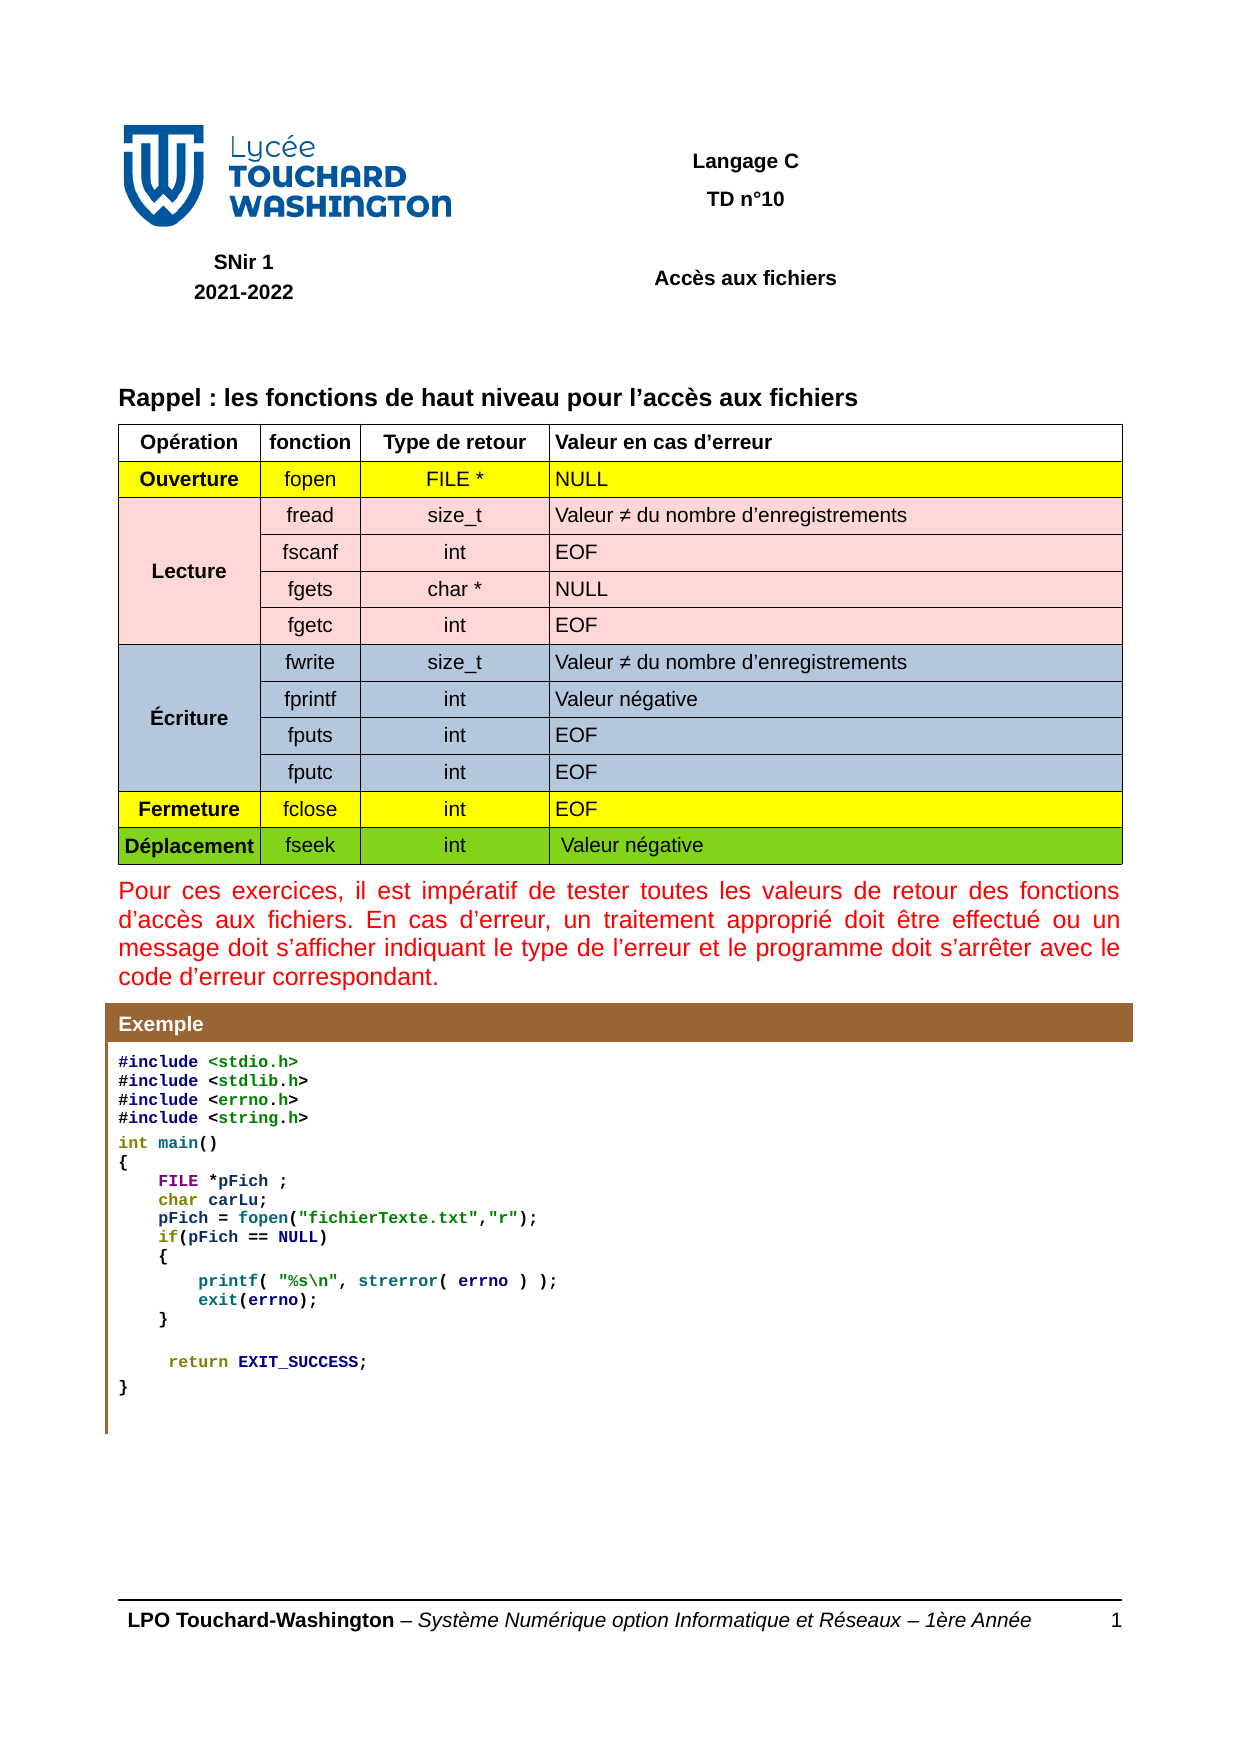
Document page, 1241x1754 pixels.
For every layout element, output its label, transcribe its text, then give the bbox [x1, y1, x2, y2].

table_cell fclose [261, 792, 360, 827]
table_cell Valeur négative [550, 828, 1122, 864]
table_cell Fermeture [119, 792, 260, 827]
table_cell int [361, 828, 549, 864]
text Pour ces exercices, il est impératif de tester toutes les valeurs de retour des fonctions d’accès aux fichiers. En cas d’erreur, un traitement approprié doit être effectué ou un message doit s’afficher indiquant le type de l’erreur et le programme doit s’arrêter avec le code d’erreur correspondant. [118, 876, 1122, 991]
table_header Exemple [108, 1006, 1133, 1042]
table_cell FILE * [361, 462, 549, 497]
table_cell fprintf [261, 682, 360, 717]
table_cell fread [261, 498, 360, 534]
table_cell Écriture [119, 645, 260, 791]
table_header fonction [261, 425, 360, 461]
table_cell EOF [550, 608, 1122, 644]
table_cell fputc [261, 755, 360, 791]
table_cell Lecture [119, 498, 260, 644]
table_cell int [361, 682, 549, 717]
table_header Langage C TD n°10 [369, 118, 1122, 260]
table_cell EOF [550, 718, 1122, 754]
table_cell fscanf [261, 535, 360, 571]
table_cell int [361, 718, 549, 754]
table_header Type de retour [361, 425, 549, 461]
table_cell EOF [550, 535, 1122, 571]
table_cell fwrite [261, 645, 360, 681]
table_cell fseek [261, 828, 360, 864]
table_cell EOF [550, 755, 1122, 791]
table_cell int [361, 608, 549, 644]
table_cell int [361, 792, 549, 827]
table_cell Valeur ≠ du nombre d’enregistrements [550, 498, 1122, 534]
table_cell Valeur négative [550, 682, 1122, 717]
table_cell fputs [261, 718, 360, 754]
table_cell fgetc [261, 608, 360, 644]
table_cell int [361, 755, 549, 791]
table_cell NULL [550, 572, 1122, 607]
table_cell int [361, 535, 549, 571]
table_header SNir 1 2021-2022 [118, 118, 369, 342]
table_cell Accès aux fichiers [369, 260, 1122, 342]
subtitle Rappel : les fonctions de haut niveau pour l’accès aux fichiers [118, 383, 1122, 412]
picture [123, 125, 451, 227]
table_cell Valeur ≠ du nombre d’enregistrements [550, 645, 1122, 681]
table_cell fopen [261, 462, 360, 497]
table_cell fgets [261, 572, 360, 607]
table_cell EOF [550, 792, 1122, 827]
table_cell Ouverture [119, 462, 260, 497]
table_cell size_t [361, 498, 549, 534]
table_cell Déplacement [119, 828, 260, 864]
table_header Opération [119, 425, 260, 461]
table_cell char * [361, 572, 549, 607]
table_header Valeur en cas d’erreur [550, 425, 1122, 461]
table_cell #include <stdio.h> #include <stdlib.h> #include <errno.h> #include <string.h> int main() { FILE *pFich ; char carLu; pFich = fopen("fichierTexte.txt","r"); if(pFich == NULL) { printf( "%s\n", strerror( errno ) ); exit(errno); } return EXIT_SUCCESS; } [108, 1042, 1133, 1434]
table_cell NULL [550, 462, 1122, 497]
table_cell size_t [361, 645, 549, 681]
